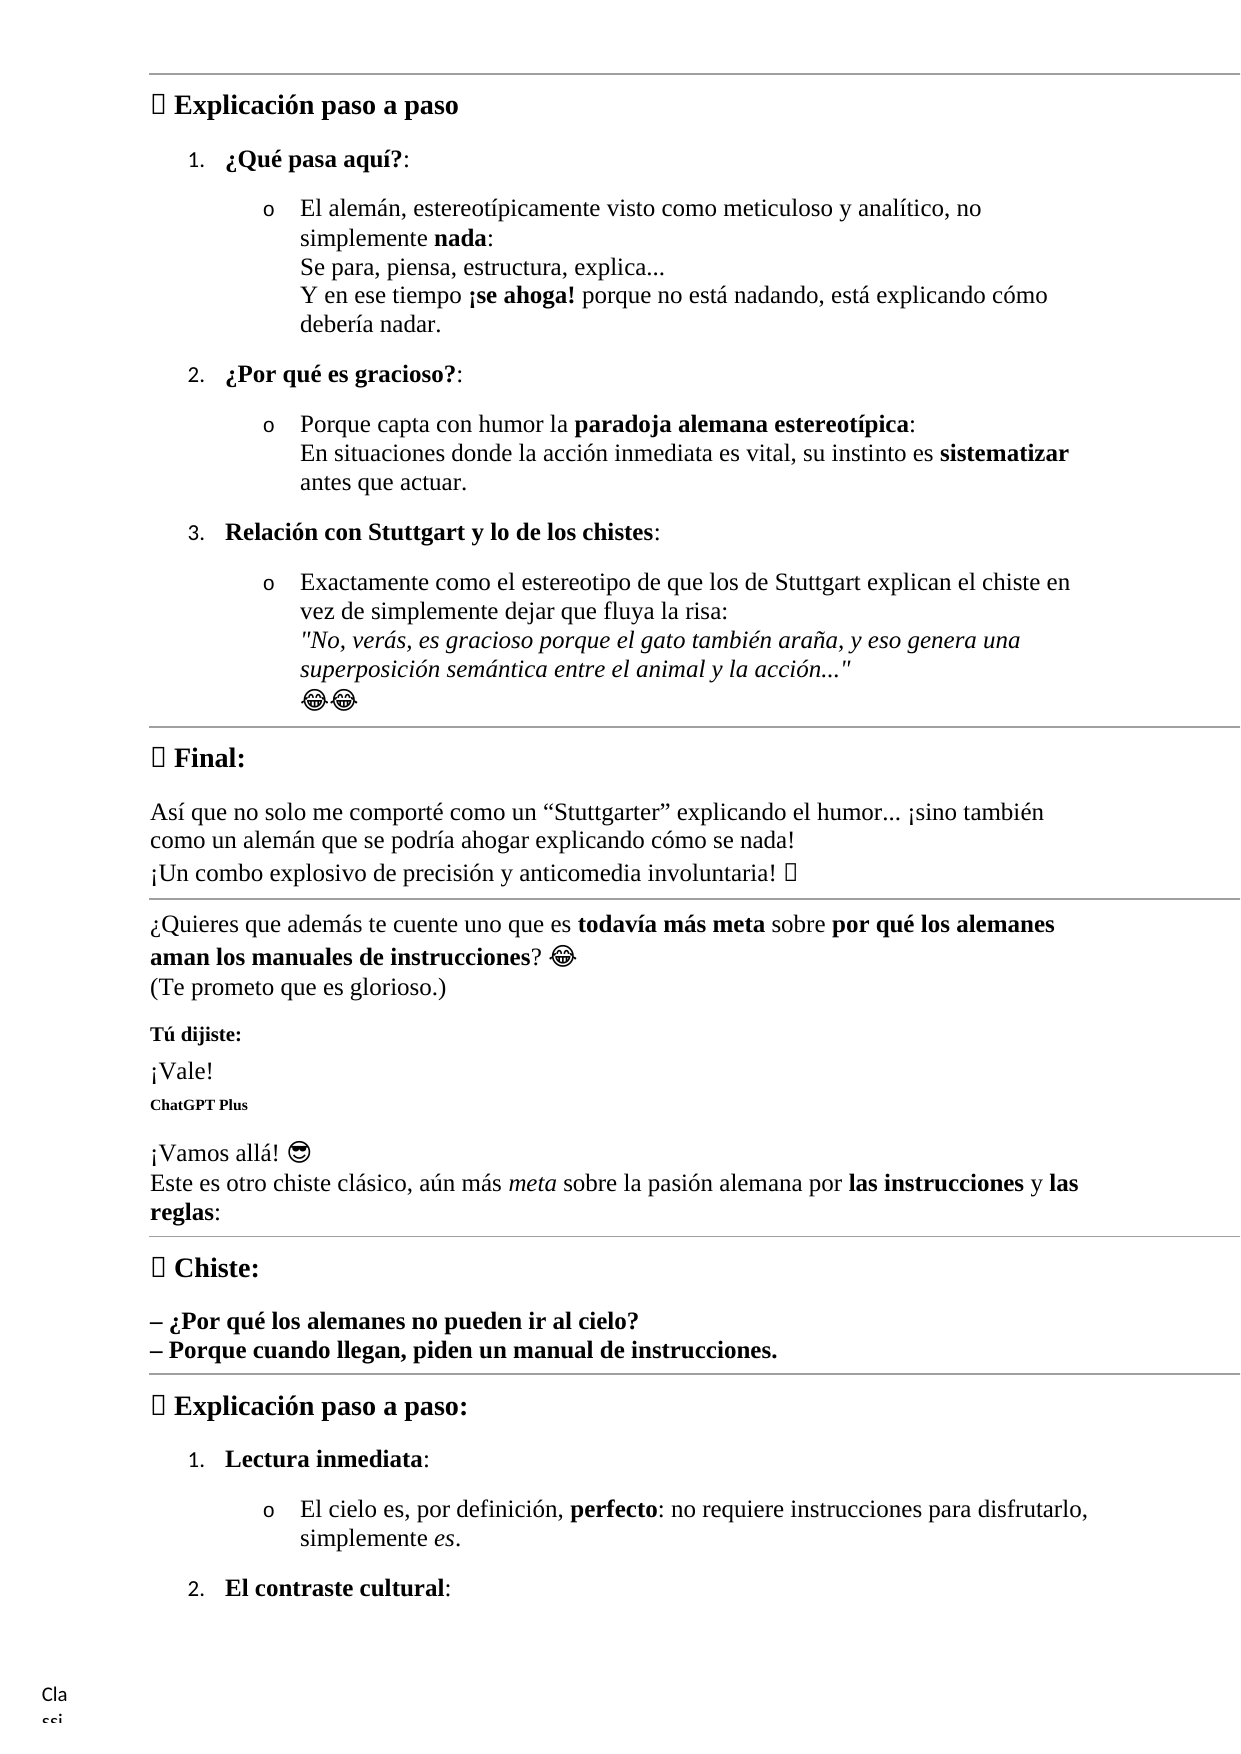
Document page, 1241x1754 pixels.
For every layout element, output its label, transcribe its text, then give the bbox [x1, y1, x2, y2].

list ¿Por qué es gracioso?: [187, 359, 1090, 388]
subtitle 🎯 Chiste: [150, 1247, 1090, 1285]
list ¿Qué pasa aquí?: [187, 144, 1090, 173]
subtitle 🎯 Final: [150, 738, 1090, 776]
list El alemán, estereotípicamente visto como meticuloso y analítico, no simplemente nada: Se para, piensa, estructura, explica... Y en ese tiempo ¡se ahoga! porque no está nadando, está explicando cómo debería nadar. [262, 193, 1090, 338]
list Porque capta con humor la paradoja alemana estereotípica: En situaciones donde la acción inmediata es vital, su instinto es sistematizar antes que actuar. [262, 409, 1090, 496]
text ¡Vale! [150, 1056, 1090, 1085]
text – ¿Por qué los alemanes no pueden ir al cielo? – Porque cuando llegan, piden un manual de instrucciones. [150, 1306, 1090, 1364]
text ¿Quieres que además te cuente uno que es todavía más meta sobre por qué los alemanes aman los manuales de instrucciones? 😂 (Te prometo que es glorioso.) [150, 909, 1090, 1001]
subtitle Tú dijiste: [150, 1022, 1090, 1046]
list El contraste cultural: [187, 1573, 1090, 1602]
list Exactamente como el estereotipo de que los de Stuttgart explican el chiste en vez de simplemente dejar que fluya la risa: "No, verás, es gracioso porque el gato también araña, y eso genera una superposición semántica entre el animal y la acción..." 😂😂 [262, 567, 1090, 717]
subtitle ChatGPT Plus [150, 1096, 1090, 1113]
list Lectura inmediata: [187, 1444, 1090, 1473]
text Así que no solo me comporté como un “Stuttgarter” explicando el humor... ¡sino también como un alemán que se podría ahogar explicando cómo se nada! ¡Un combo explosivo de precisión y anticomedia involuntaria! 🚀 [150, 797, 1090, 888]
list Relación con Stuttgart y lo de los chistes: [187, 517, 1090, 546]
list El cielo es, por definición, perfecto: no requiere instrucciones para disfrutarlo, simplemente es. [262, 1494, 1090, 1552]
subtitle 🧠 Explicación paso a paso: [150, 1385, 1090, 1423]
subtitle 🧠 Explicación paso a paso [150, 84, 1090, 123]
text ¡Vamos allá! 🔥😎 Este es otro chiste clásico, aún más meta sobre la pasión alemana por las instrucciones y las reglas: [150, 1134, 1090, 1226]
